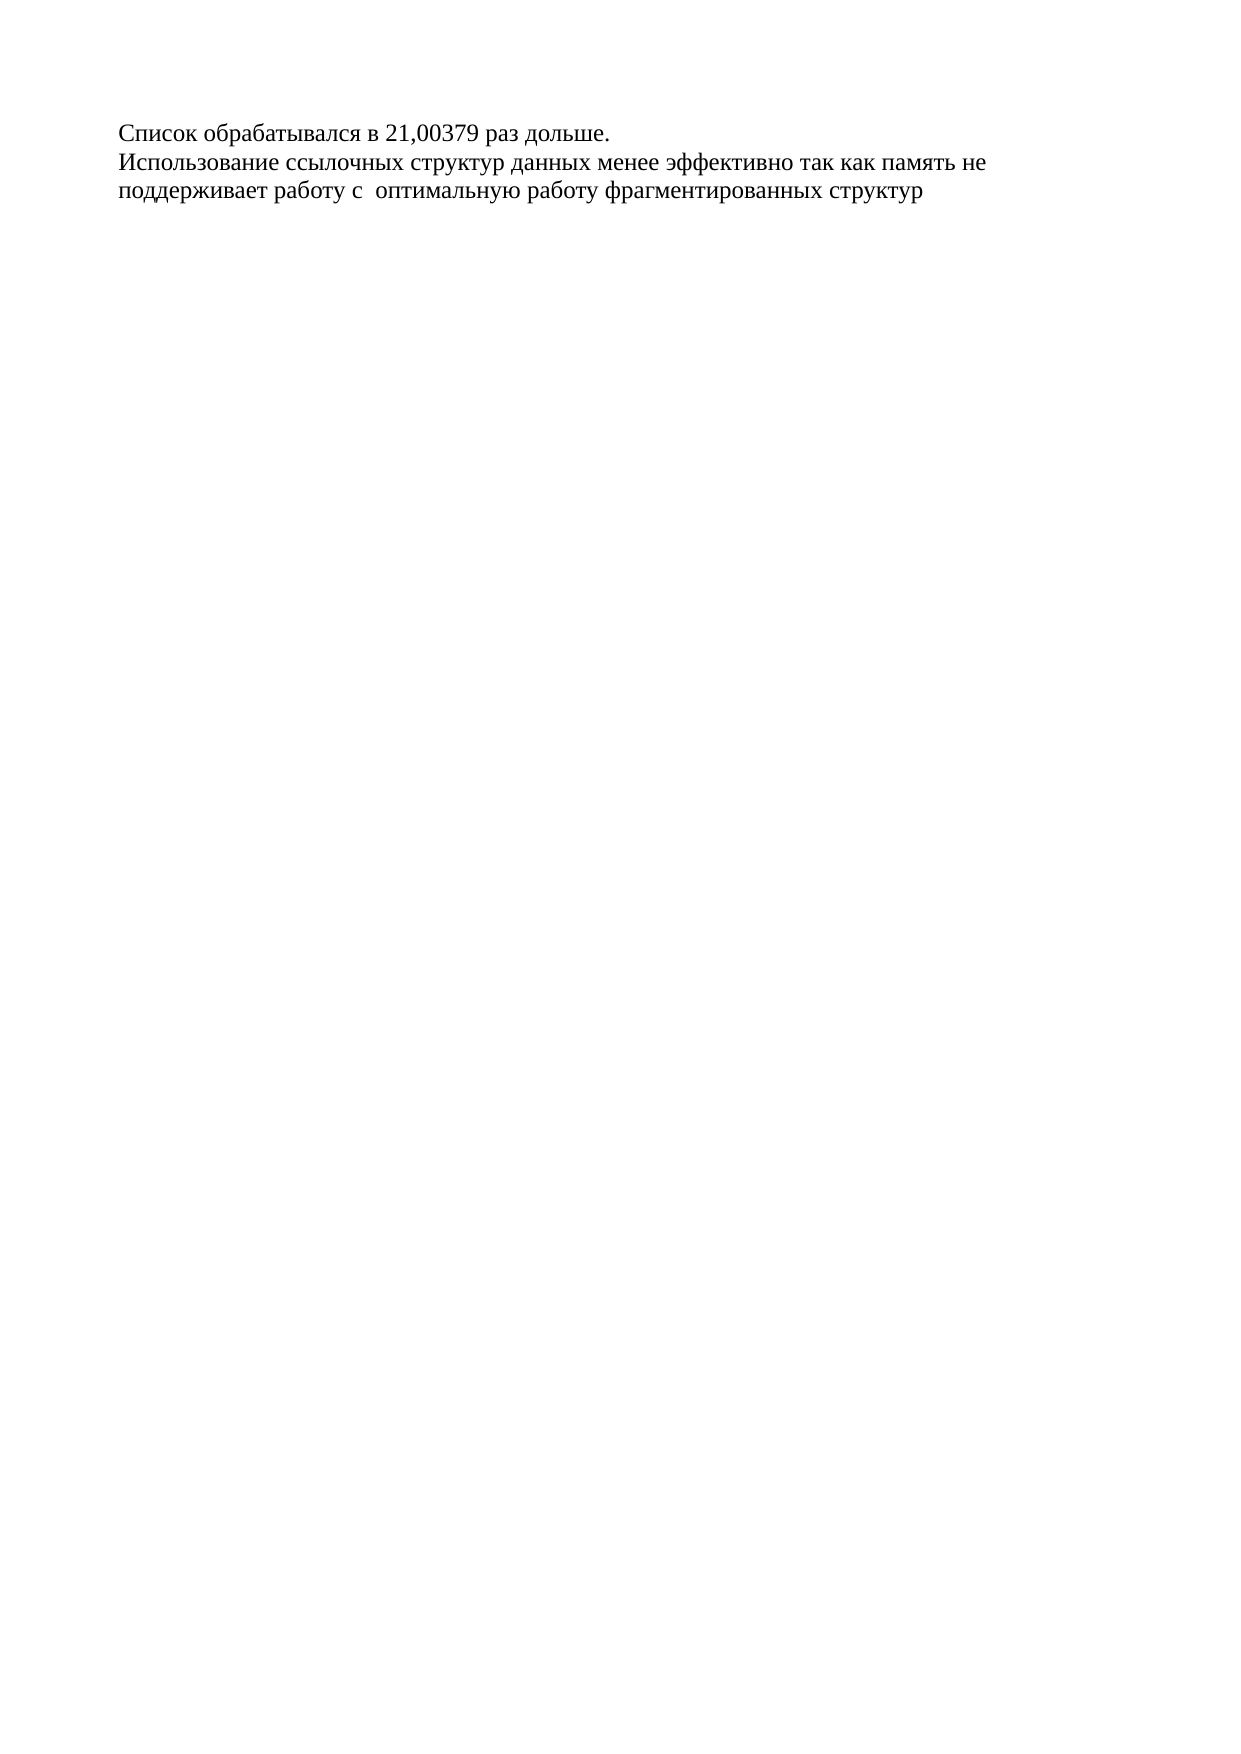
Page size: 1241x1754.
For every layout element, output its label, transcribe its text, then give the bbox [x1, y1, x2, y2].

text Список обрабатывался в 21,00379 раз дольше. [118, 118, 1122, 147]
text Использование ссылочных структур данных менее эффективно так как память не поддерживает работу с оптимальную работу фрагментированных структур [118, 147, 1122, 204]
